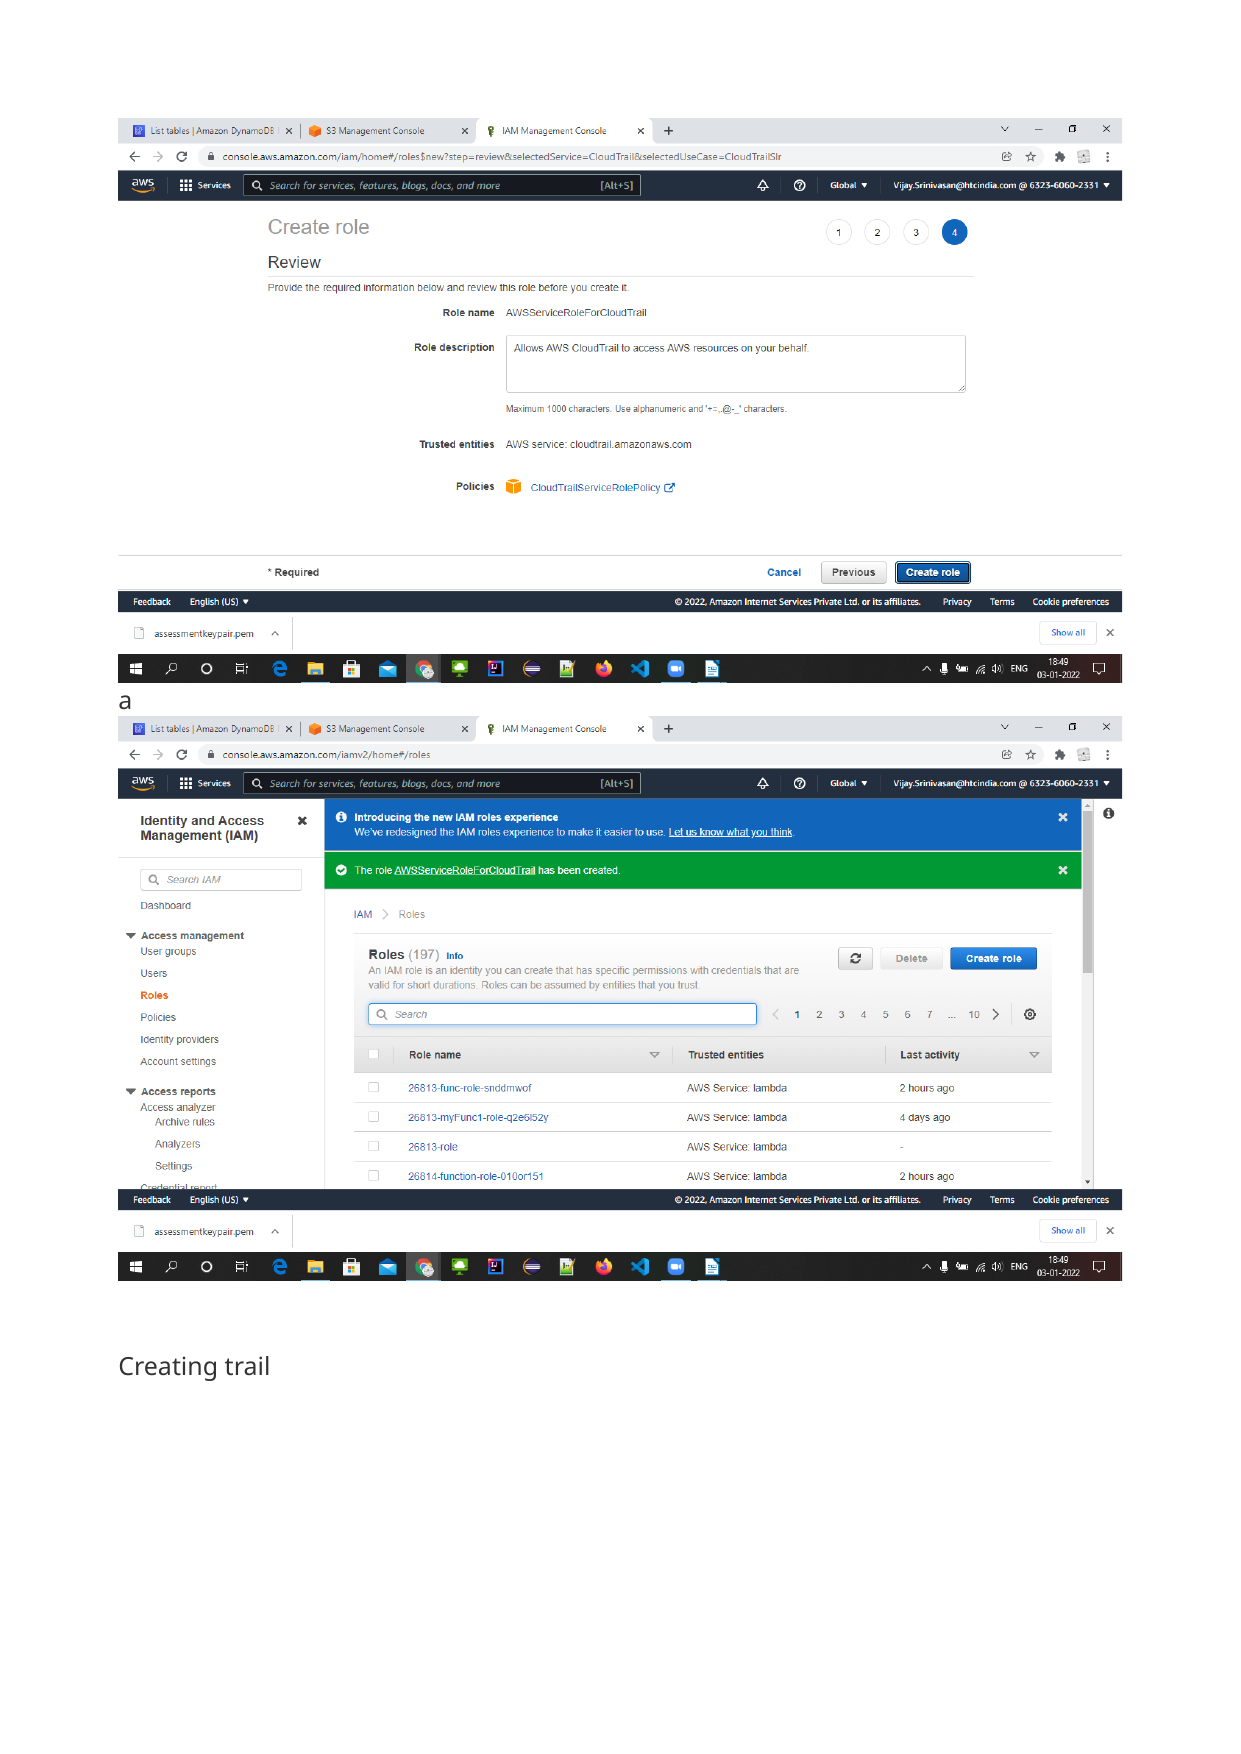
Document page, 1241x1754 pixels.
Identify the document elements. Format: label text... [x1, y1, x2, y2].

picture [118, 118, 1123, 683]
text Creating trail [118, 1349, 1122, 1383]
picture [118, 716, 1123, 1281]
text a [118, 683, 1122, 716]
